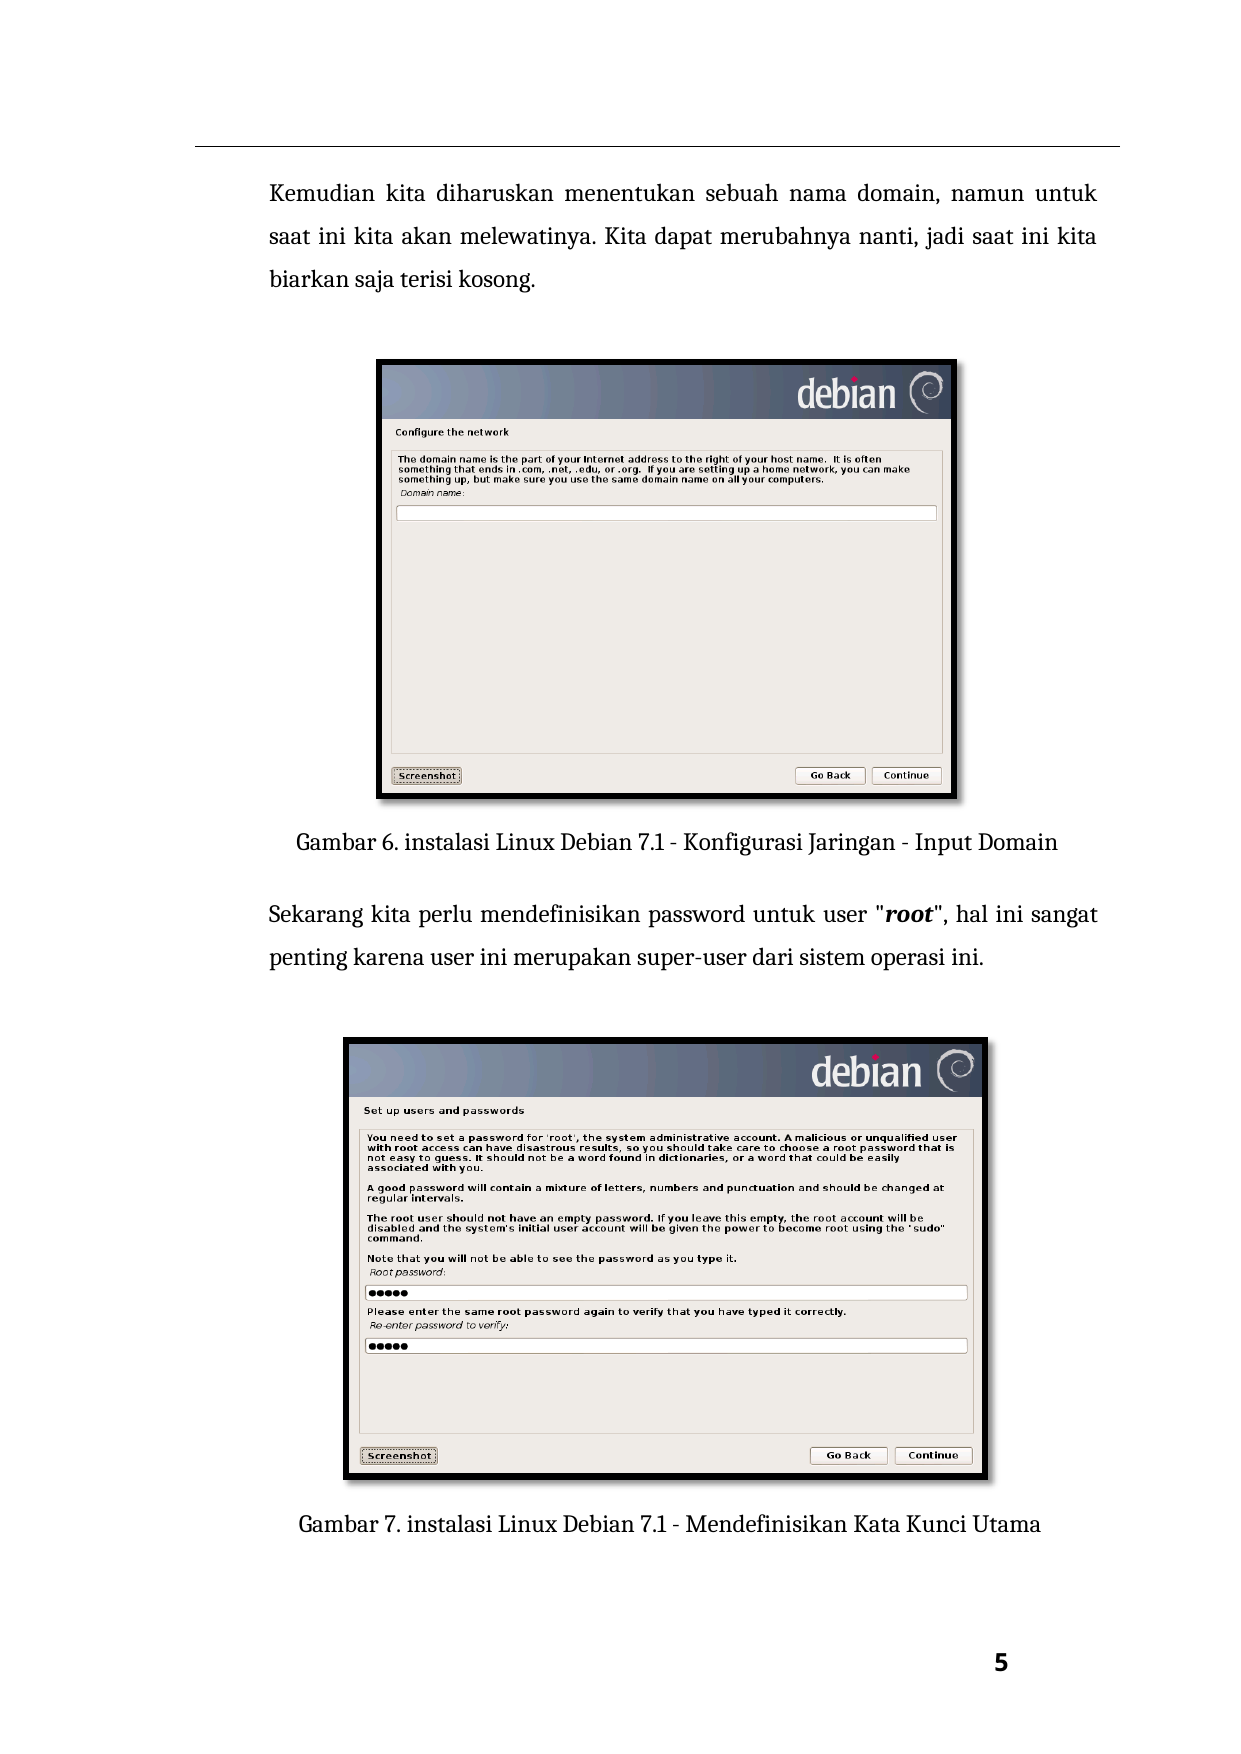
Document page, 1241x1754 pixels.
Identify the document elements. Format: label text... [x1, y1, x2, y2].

list Kemudian kita diharuskan menentukan sebuah nama domain, namun untuk saat ini kita akan melewatinya. Kita dapat merubahnya nanti, jadi saat ini kita biarkan saja terisi kosong. [269, 178, 1098, 293]
picture [371, 354, 971, 813]
list Sekarang kita perlu mendefinisikan password untuk user "root", hal ini sangat penting karena user ini merupakan super-user dari sistem operasi ini. [269, 900, 1098, 972]
picture [338, 1033, 1002, 1493]
text Gambar 6. instalasi Linux Debian 7.1 - Konfigurasi Jaringan - Input Domain [268, 828, 1087, 857]
text Gambar 7. instalasi Linux Debian 7.1 - Mendefinisikan Kata Kunci Utama [298, 1509, 1075, 1538]
